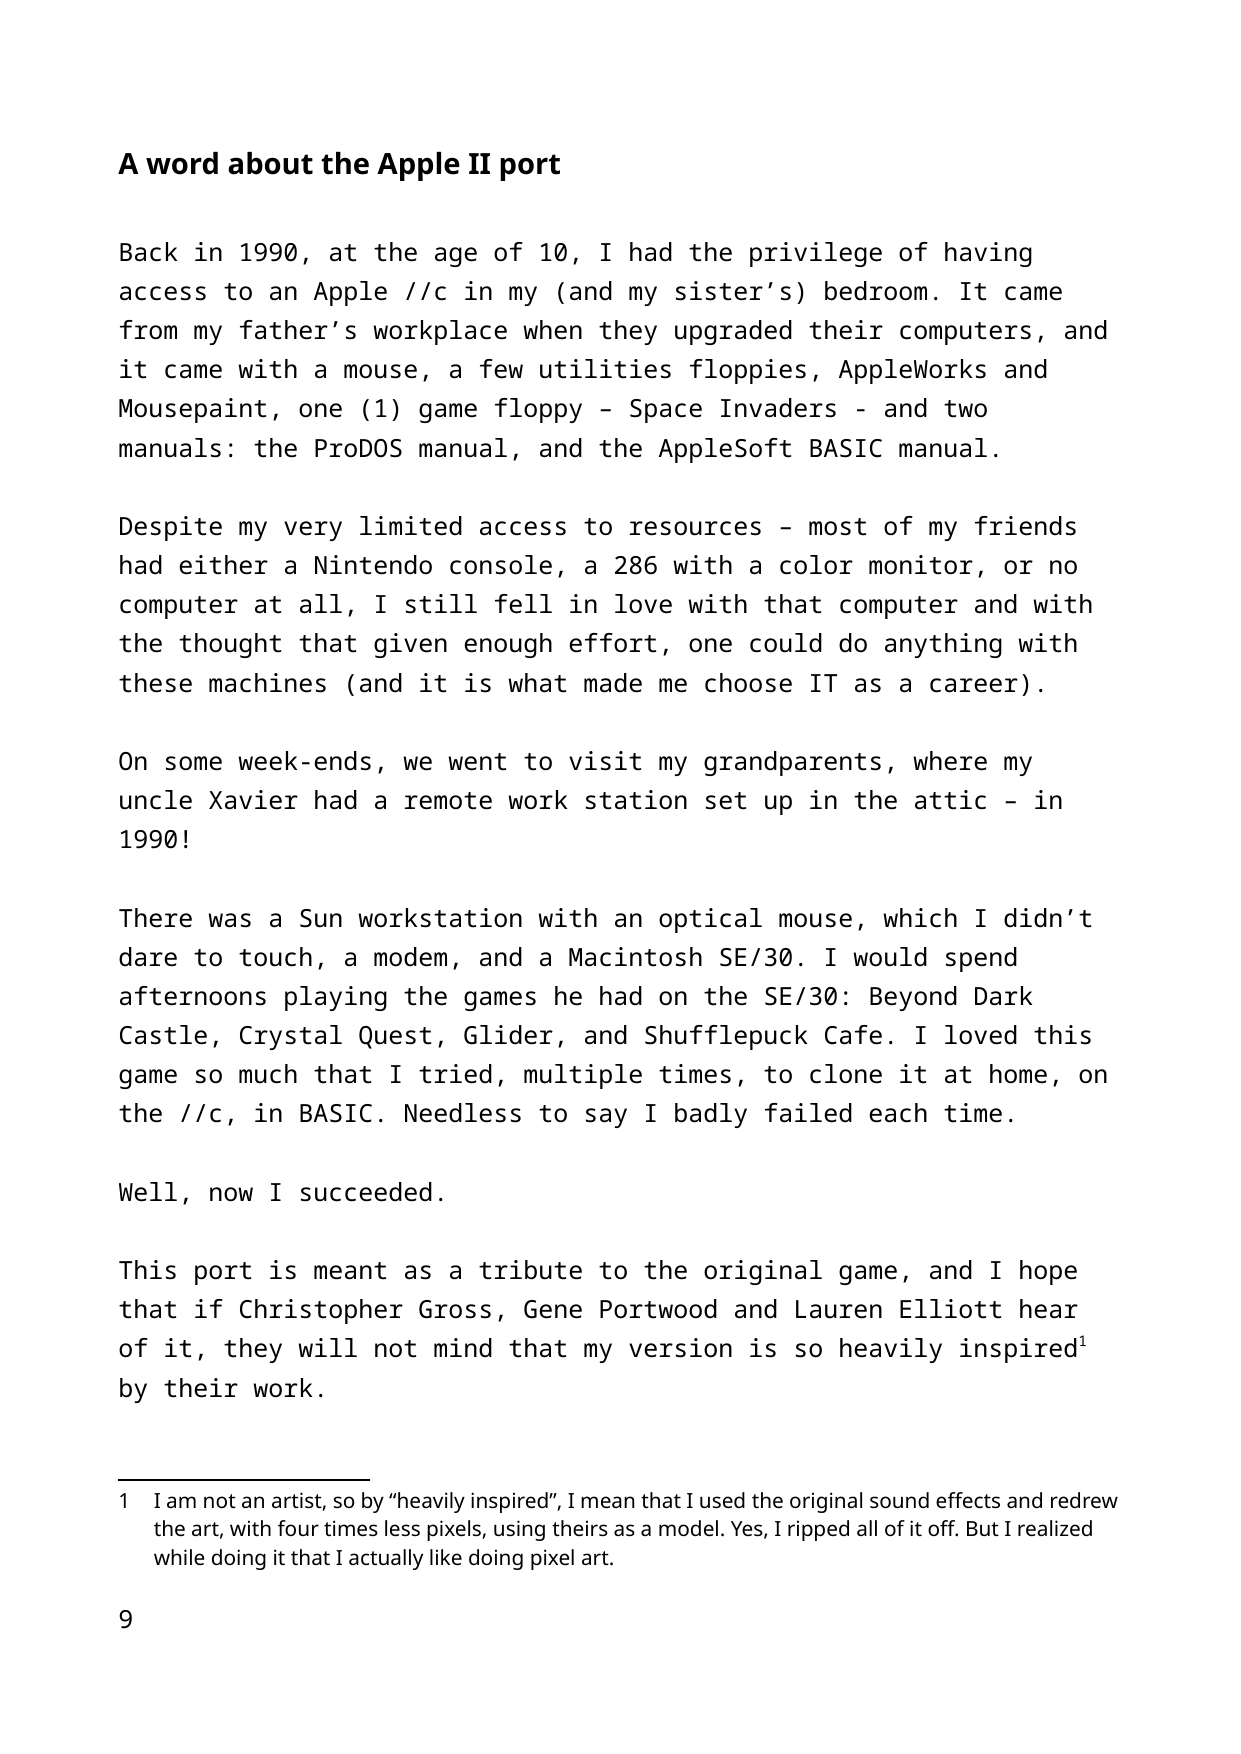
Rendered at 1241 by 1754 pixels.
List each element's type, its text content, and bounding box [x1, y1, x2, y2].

text Well, now I succeeded. [118, 1174, 1122, 1208]
text Despite my very limited access to resources – most of my friends had either a Nintendo console, a 286 with a color monitor, or no computer at all, I still fell in love with that computer and with the thought that given enough effort, one could do anything with these machines (and it is what made me choose IT as a career). [118, 509, 1122, 699]
text Back in 1990, at the age of 10, I had the privilege of having access to an Apple //c in my (and my sister’s) bedroom. It came from my father’s workplace when they upgraded their computers, and it came with a mouse, a few utilities floppies, AppleWorks and Mousepaint, one (1) game floppy – Space Invaders - and two manuals: the ProDOS manual, and the AppleSoft BASIC manual. [118, 234, 1122, 464]
text This port is meant as a tribute to the original game, and I hope that if Christopher Gross, Gene Portwood and Lauren Elliott hear of it, they will not mind that my version is so heavily inspired by their work. [118, 1253, 1122, 1404]
text There was a Sun workstation with an optical mouse, which I didn’t dare to touch, a modem, and a Macintosh SE/30. I would spend afternoons playing the games he had on the SE/30: Beyond Dark Castle, Crystal Quest, Glider, and Shufflepuck Cafe. I loved this game so much that I tried, multiple times, to clone it at home, on the //c, in BASIC. Needless to say I badly failed each time. [118, 900, 1122, 1130]
text On some week-ends, we went to visit my grandparents, where my uncle Xavier had a remote work station set up in the attic – in 1990! [118, 744, 1122, 856]
subtitle A word about the Apple II port [118, 143, 1122, 183]
text I am not an artist, so by “heavily inspired”, I mean that I used the original sound effects and redrew the art, with four times less pixels, using theirs as a model. Yes, I ripped all of it off. But I realized while doing it that I actually like doing pixel art. [118, 1486, 1122, 1571]
